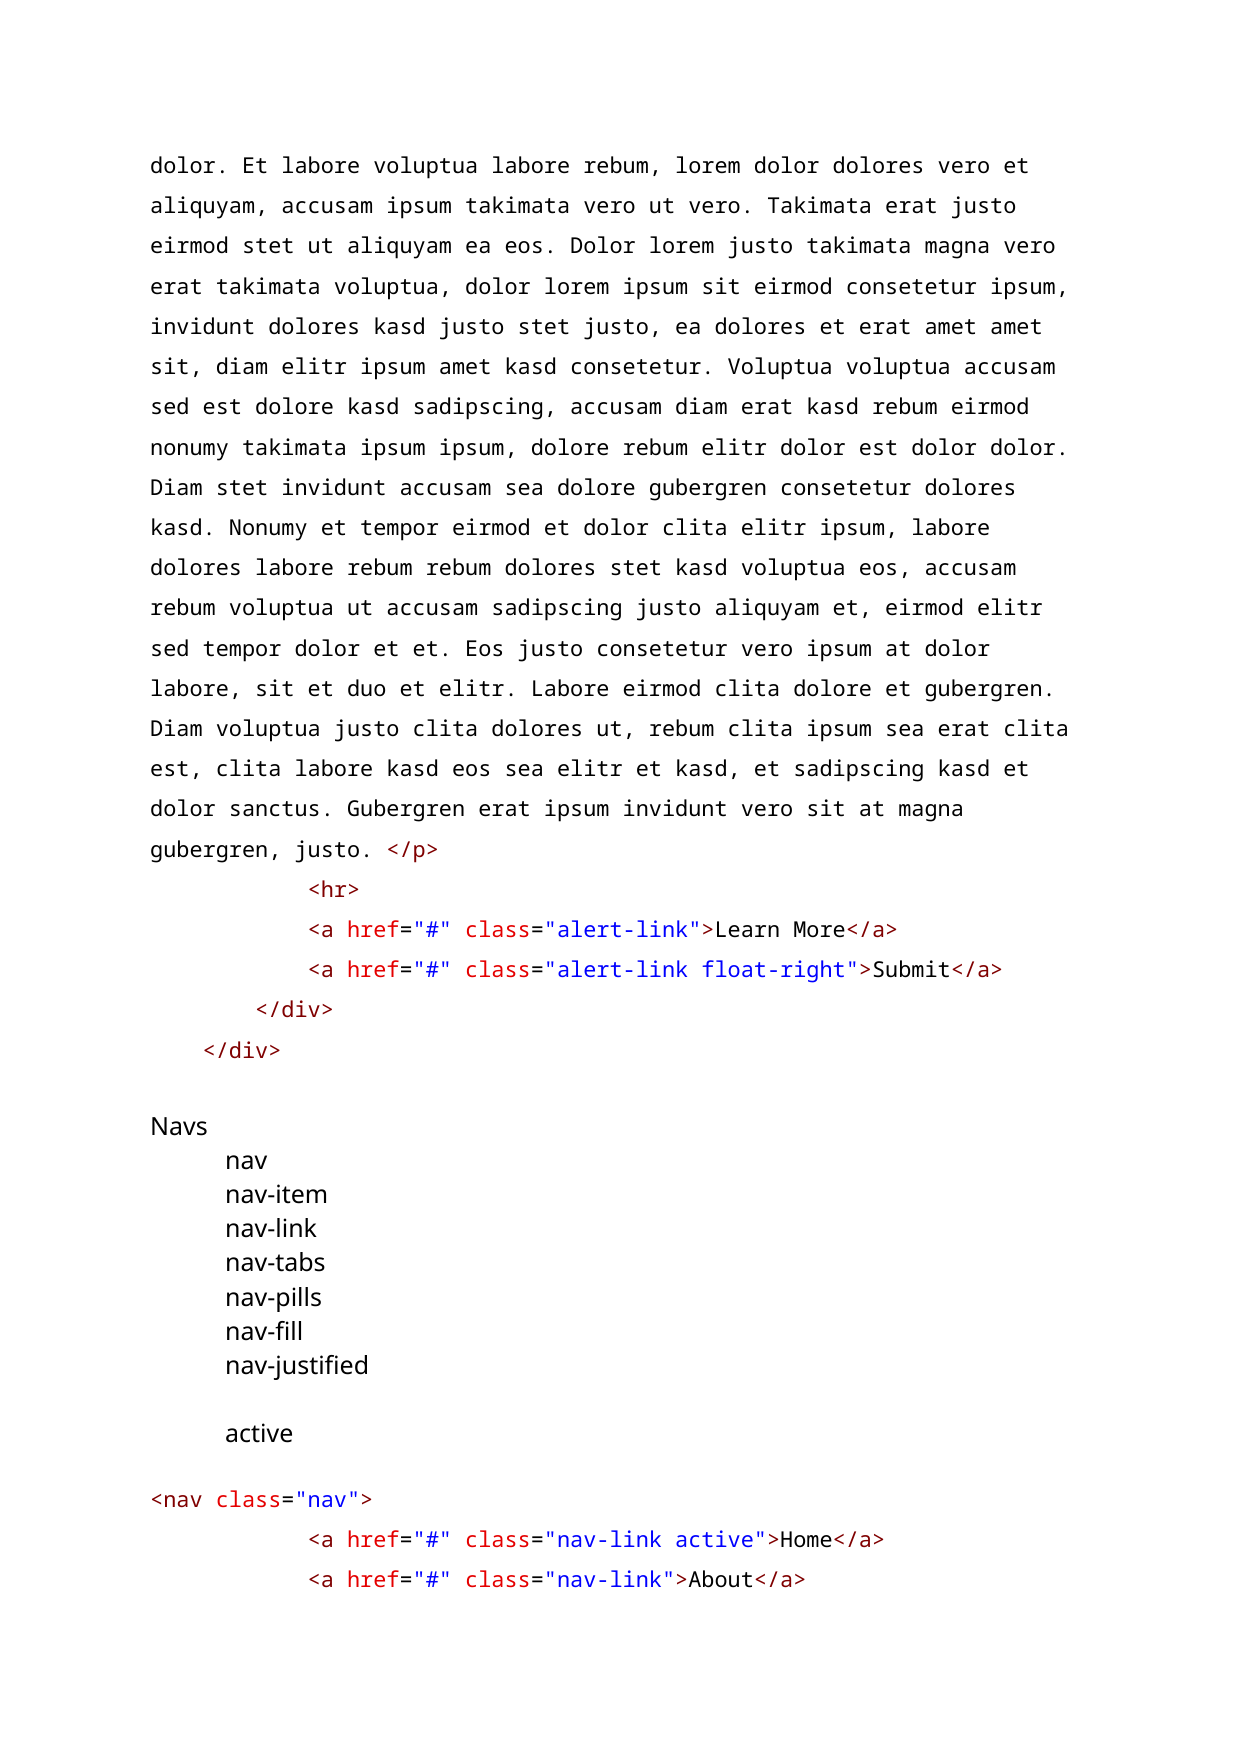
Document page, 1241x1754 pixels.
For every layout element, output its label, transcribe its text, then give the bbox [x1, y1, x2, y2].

text nav [150, 1143, 1090, 1177]
text <a href="#" class="alert-link">Learn More</a> [150, 914, 1090, 944]
text nav-item [150, 1177, 1090, 1211]
text nav-tabs [150, 1245, 1090, 1279]
text dolor. Et labore voluptua labore rebum, lorem dolor dolores vero et aliquyam, accusam ipsum takimata vero ut vero. Takimata erat justo eirmod stet ut aliquyam ea eos. Dolor lorem justo takimata magna vero erat takimata voluptua, dolor lorem ipsum sit eirmod consetetur ipsum, invidunt dolores kasd justo stet justo, ea dolores et erat amet amet sit, diam elitr ipsum amet kasd consetetur. Voluptua voluptua accusam sed est dolore kasd sadipscing, accusam diam erat kasd rebum eirmod nonumy takimata ipsum ipsum, dolore rebum elitr dolor est dolor dolor. Diam stet invidunt accusam sea dolore gubergren consetetur dolores kasd. Nonumy et tempor eirmod et dolor clita elitr ipsum, labore dolores labore rebum rebum dolores stet kasd voluptua eos, accusam rebum voluptua ut accusam sadipscing justo aliquyam et, eirmod elitr sed tempor dolor et et. Eos justo consetetur vero ipsum at dolor labore, sit et duo et elitr. Labore eirmod clita dolore et gubergren. Diam voluptua justo clita dolores ut, rebum clita ipsum sea erat clita est, clita labore kasd eos sea elitr et kasd, et sadipscing kasd et dolor sanctus. Gubergren erat ipsum invidunt vero sit at magna gubergren, justo. </p> [150, 150, 1090, 863]
text <nav class="nav"> [150, 1483, 1090, 1513]
text </div> [150, 1034, 1090, 1064]
text </div> [150, 994, 1090, 1024]
text nav-justified [150, 1347, 1090, 1381]
text nav-fill [150, 1313, 1090, 1347]
text <a href="#" class="alert-link float-right">Submit</a> [150, 954, 1090, 984]
text nav-link [150, 1211, 1090, 1245]
text active [150, 1415, 1090, 1449]
text <a href="#" class="nav-link active">Home</a> [150, 1524, 1090, 1553]
text <a href="#" class="nav-link">About</a> [150, 1564, 1090, 1594]
text nav-pills [150, 1279, 1090, 1313]
text <hr> [150, 874, 1090, 903]
text Navs [150, 1109, 1090, 1143]
